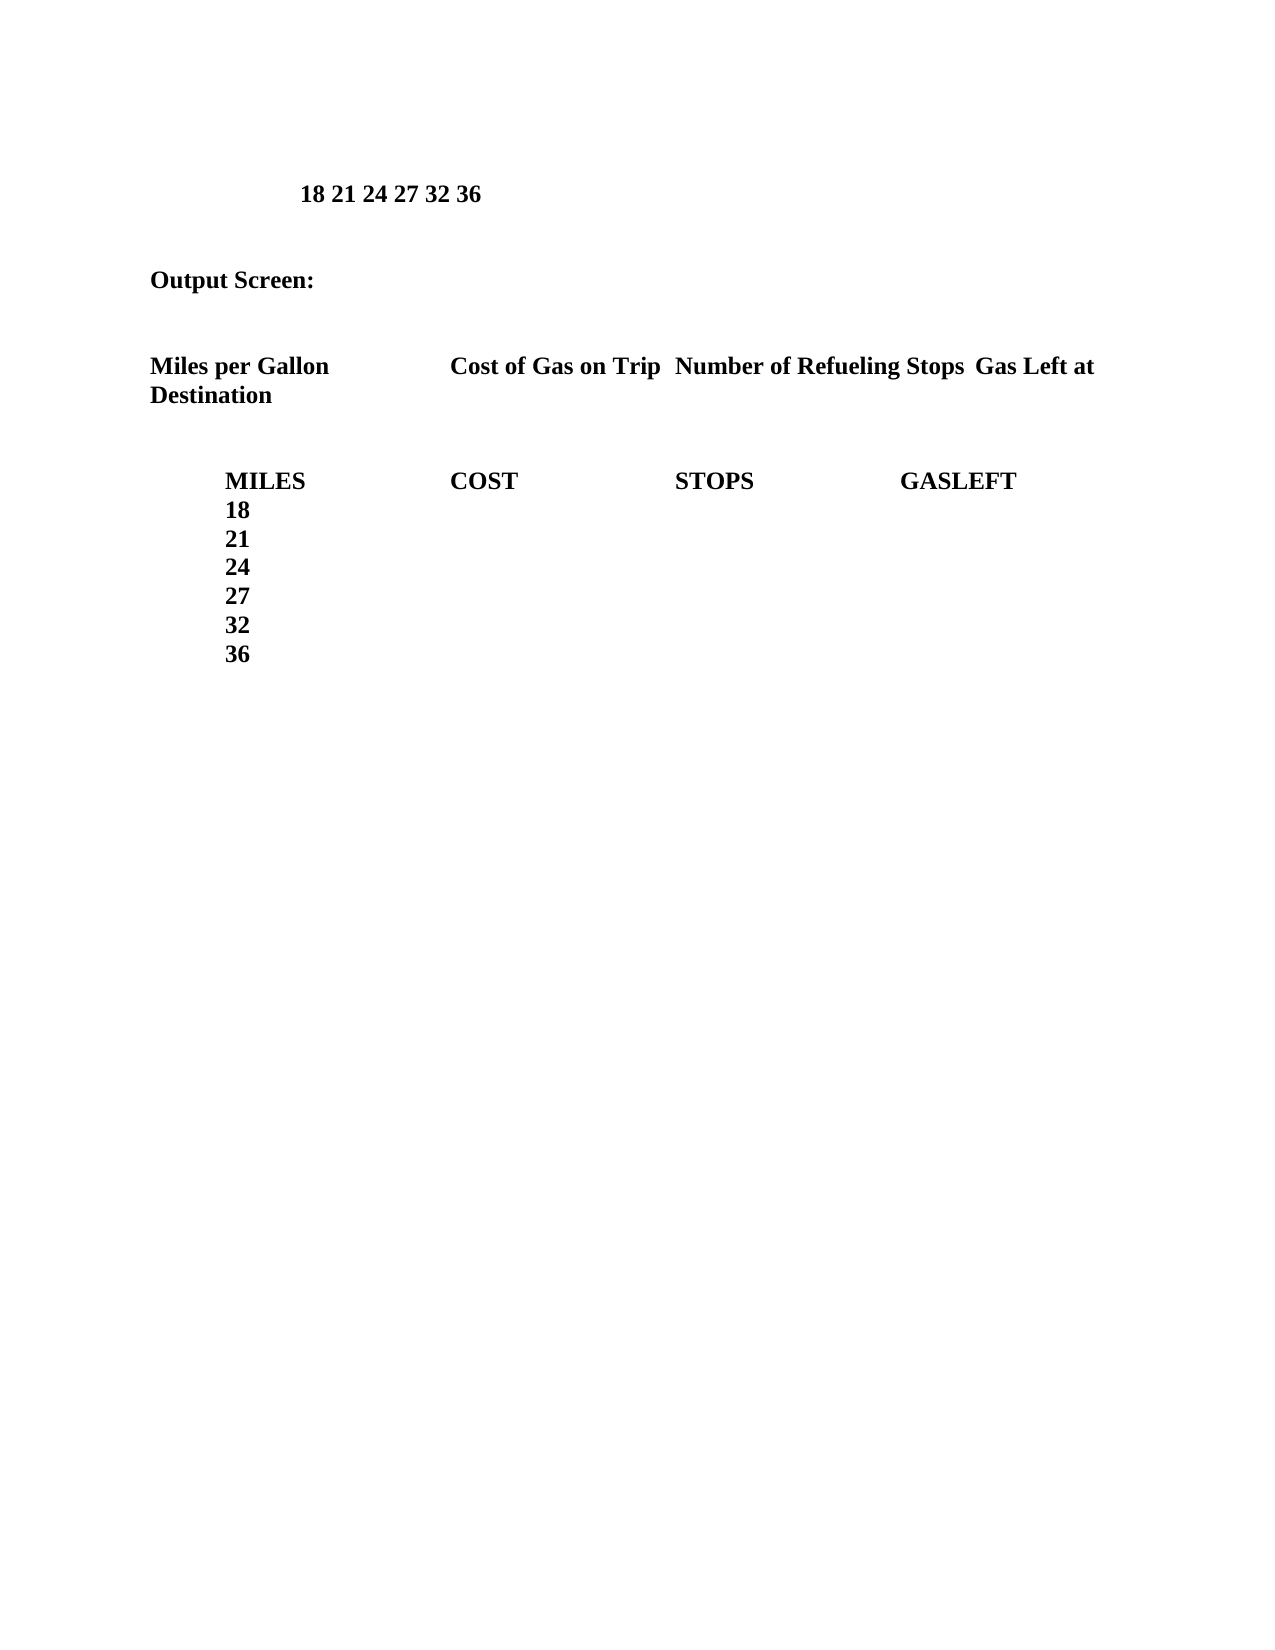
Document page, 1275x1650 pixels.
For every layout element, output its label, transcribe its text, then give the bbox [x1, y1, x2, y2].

text 27 [150, 581, 1125, 610]
text 24 [150, 552, 1125, 581]
text 36 [150, 639, 1125, 667]
text Output Screen: [150, 265, 1125, 294]
text MILES COST STOPS GASLEFT [150, 466, 1125, 495]
text 18 21 24 27 32 36 [150, 179, 1125, 207]
text 21 [150, 524, 1125, 552]
text Miles per Gallon Cost of Gas on Trip Number of Refueling Stops Gas Left at Destination [150, 351, 1125, 409]
text 18 [150, 495, 1125, 524]
text 32 [150, 610, 1125, 639]
